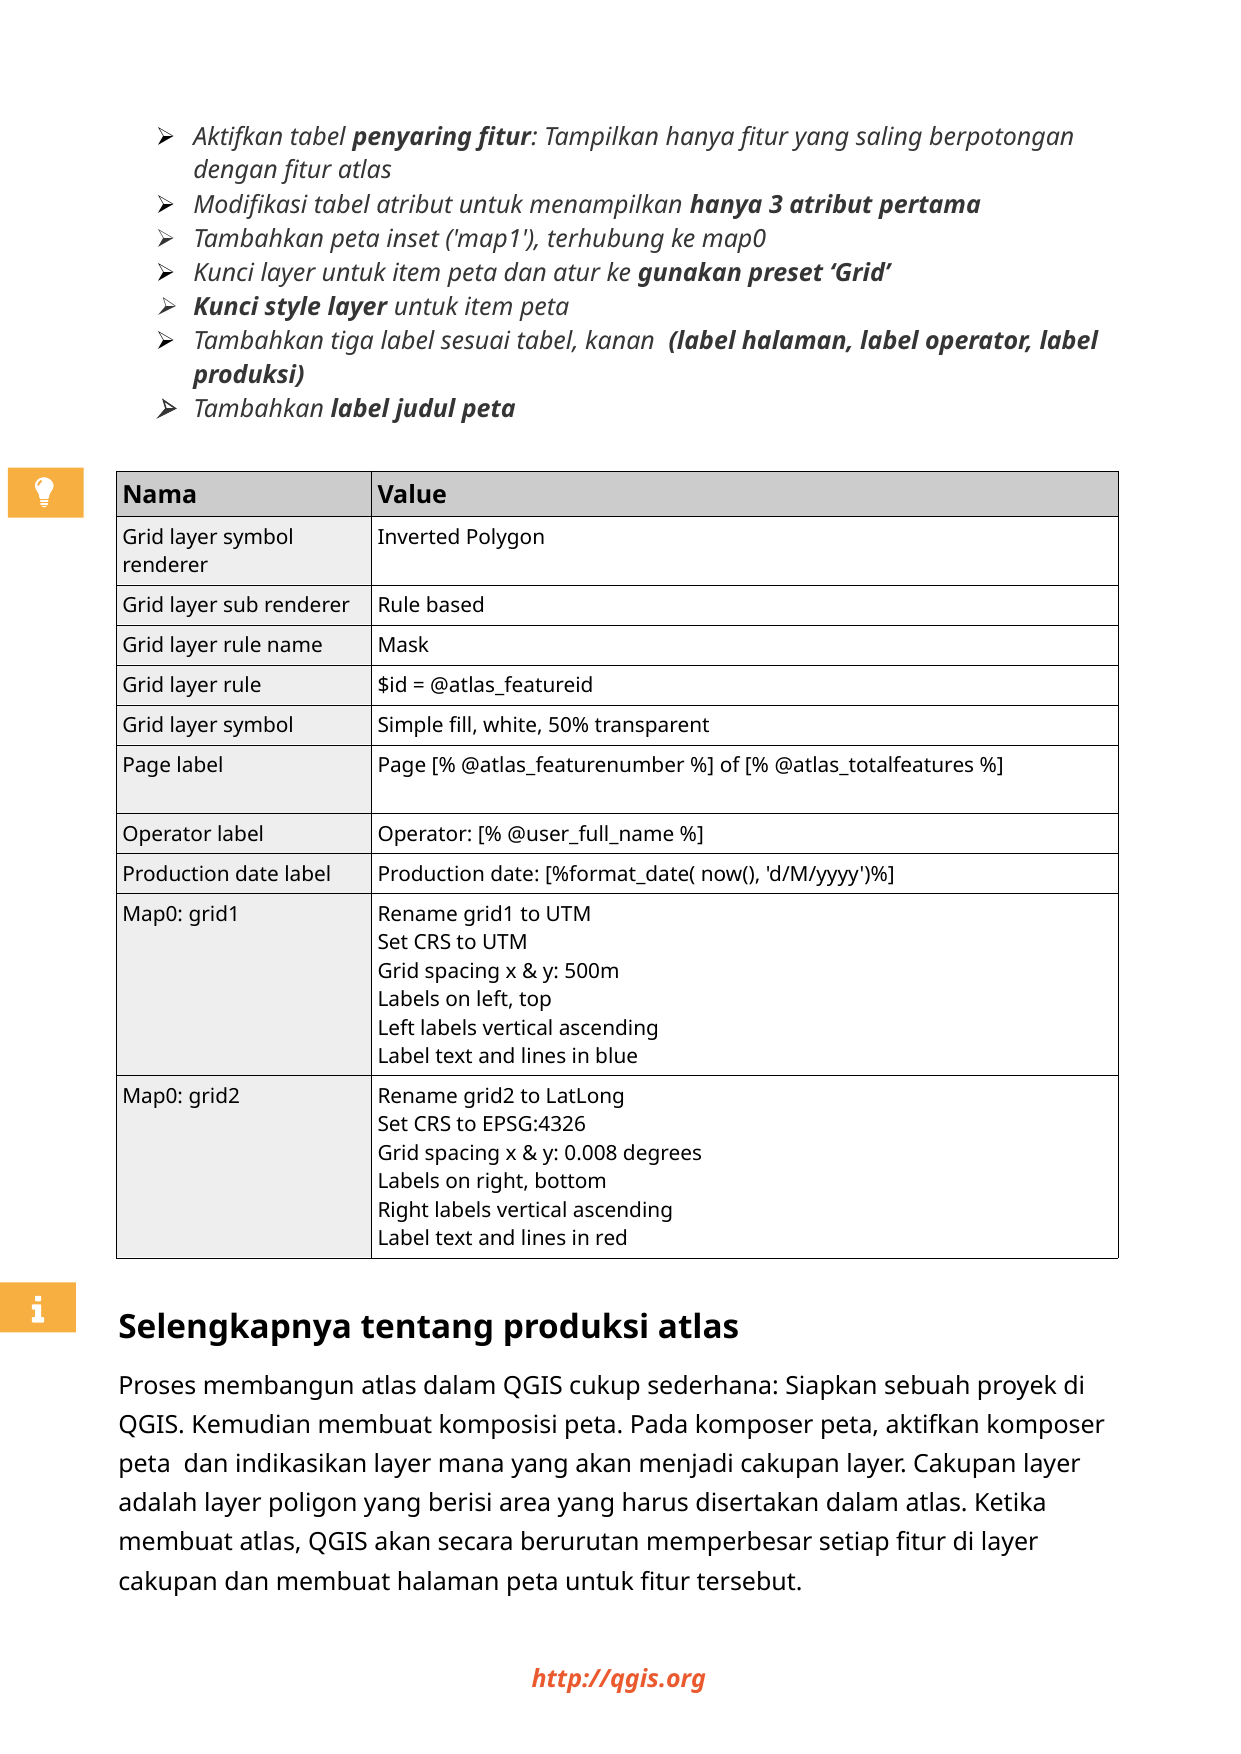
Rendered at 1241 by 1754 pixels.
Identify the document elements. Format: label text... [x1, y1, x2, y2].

table_cell Simple fill, white, 50% transparent [372, 706, 1118, 744]
subtitle Selengkapnya tentang produksi atlas [118, 1303, 1122, 1349]
table_cell Inverted Polygon [372, 517, 1118, 584]
list Kunci layer untuk item peta dan atur ke gunakan preset ‘Grid’ [156, 254, 1122, 288]
list Kunci style layer untuk item peta [156, 288, 1122, 322]
table_cell Grid layer rule name [117, 626, 371, 664]
list Tambahkan peta inset ('map1'), terhubung ke map0 [156, 220, 1122, 254]
list Tambahkan tiga label sesuai tabel, kanan (label halaman, label operator, label produksi) [156, 322, 1122, 391]
table_cell Mask [372, 626, 1118, 664]
list Aktifkan tabel penyaring fitur: Tampilkan hanya fitur yang saling berpotongan dengan fitur atlas [156, 118, 1122, 186]
table_cell Operator label [117, 814, 371, 853]
table_cell Page label [117, 746, 371, 813]
table_cell Grid layer symbol renderer [117, 517, 371, 584]
table_cell Production date: [%format_date( now(), 'd/M/yyyy')%] [372, 854, 1118, 893]
list Modifikasi tabel atribut untuk menampilkan hanya 3 atribut pertama [156, 186, 1122, 220]
table_cell Rule based [372, 586, 1118, 624]
table_cell Grid layer sub renderer [117, 586, 371, 624]
list Tambahkan label judul peta [156, 391, 1122, 425]
table_header Nama [117, 472, 371, 516]
table_cell Grid layer rule [117, 666, 371, 704]
table_cell Production date label [117, 854, 371, 893]
table_cell Rename grid2 to LatLong Set CRS to EPSG:4326 Grid spacing x & y: 0.008 degrees Labels on right, bottom Right labels vertical ascending Label text and lines in red [372, 1076, 1118, 1257]
table_cell $id = @atlas_featureid [372, 666, 1118, 704]
table_cell Grid layer symbol [117, 706, 371, 744]
table_cell Map0: grid1 [117, 894, 371, 1075]
table_cell Operator: [% @user_full_name %] [372, 814, 1118, 853]
table_cell Page [% @atlas_featurenumber %] of [% @atlas_totalfeatures %] [372, 746, 1118, 813]
table_cell Map0: grid2 [117, 1076, 371, 1257]
table_cell Rename grid1 to UTM Set CRS to UTM Grid spacing x & y: 500m Labels on left, top Left labels vertical ascending Label text and lines in blue [372, 894, 1118, 1075]
table_header Value [372, 472, 1118, 516]
text Proses membangun atlas dalam QGIS cukup sederhana: Siapkan sebuah proyek di QGIS. Kemudian membuat komposisi peta. Pada komposer peta, aktifkan komposer peta dan indikasikan layer mana yang akan menjadi cakupan layer. Cakupan layer adalah layer poligon yang berisi area yang harus disertakan dalam atlas. Ketika membuat atlas, QGIS akan secara berurutan memperbesar setiap fitur di layer cakupan dan membuat halaman peta untuk fitur tersebut. [118, 1367, 1122, 1597]
